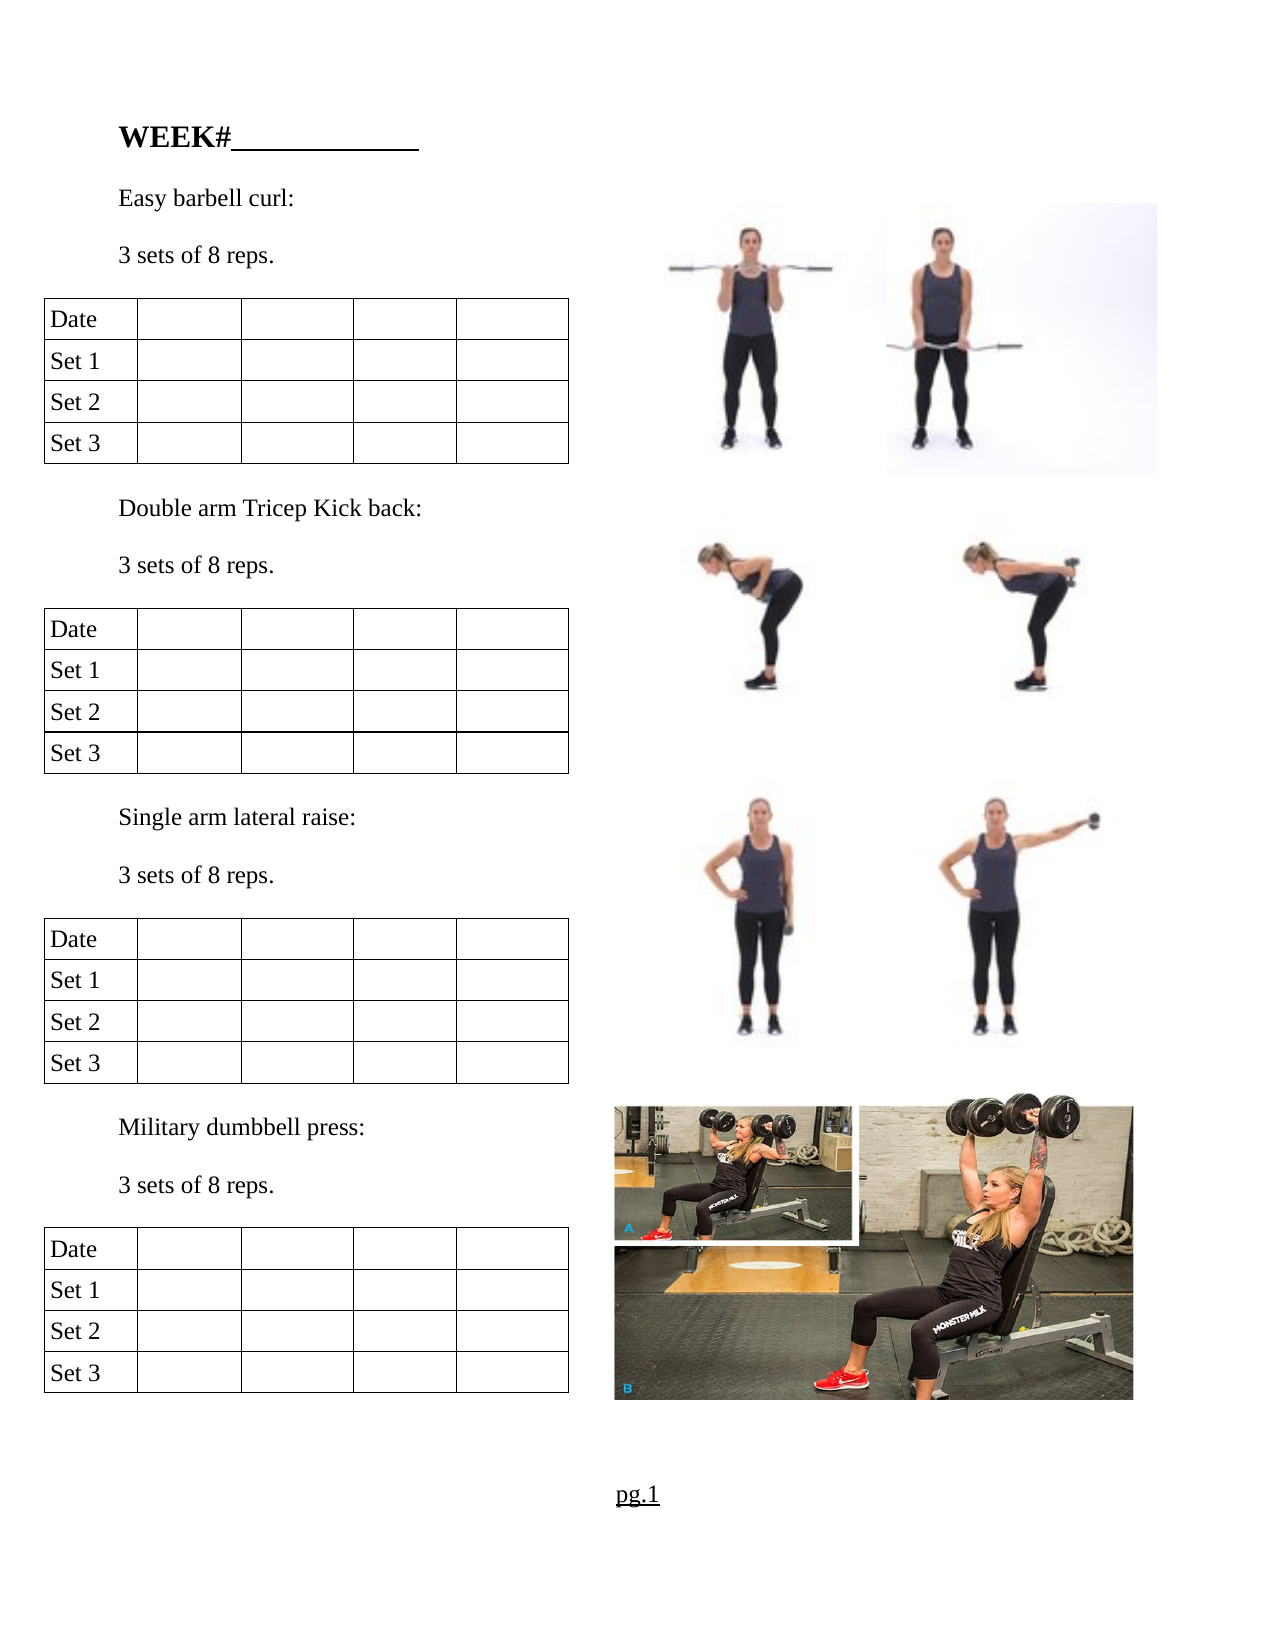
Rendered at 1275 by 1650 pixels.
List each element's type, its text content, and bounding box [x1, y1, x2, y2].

table_cell [138, 1042, 241, 1082]
table_cell Set 3 [45, 1352, 137, 1392]
text [1134, 1112, 1157, 1170]
table_cell [242, 691, 353, 731]
table_header [138, 299, 241, 339]
table_cell Set 1 [45, 650, 137, 690]
picture [614, 781, 1156, 1053]
table_cell Set 2 [45, 1311, 137, 1351]
table_cell [457, 691, 568, 731]
table_cell [457, 1001, 568, 1041]
text Military dumbbell press: [118, 1112, 614, 1170]
table_cell [242, 340, 353, 380]
table_header [457, 919, 568, 959]
table_cell [242, 960, 353, 1000]
table_cell [242, 1270, 353, 1310]
picture [614, 1092, 1134, 1400]
table_cell [457, 423, 568, 463]
table_cell Set 2 [45, 691, 137, 731]
table_cell [138, 1352, 241, 1392]
table_header [354, 919, 456, 959]
table_cell Set 1 [45, 340, 137, 380]
table_header [354, 299, 456, 339]
table_header [138, 919, 241, 959]
table_cell Set 2 [45, 1001, 137, 1041]
table_cell [242, 1001, 353, 1041]
table_cell [354, 1311, 456, 1351]
table_cell [242, 733, 353, 773]
table_cell Set 3 [45, 733, 137, 773]
table_cell [457, 1311, 568, 1351]
table_cell [138, 960, 241, 1000]
table_header Date [45, 1228, 137, 1268]
table_header [138, 1228, 241, 1268]
table_cell [138, 691, 241, 731]
table_cell [242, 423, 353, 463]
table_header [354, 1228, 456, 1268]
text WEEK# [118, 118, 1157, 154]
table_cell Set 2 [45, 381, 137, 422]
table_header [457, 609, 568, 649]
table_cell [354, 733, 456, 773]
table_cell [354, 691, 456, 731]
table_cell Set 3 [45, 1042, 137, 1082]
table_cell [354, 650, 456, 690]
table_cell [138, 381, 241, 422]
table_cell [354, 960, 456, 1000]
picture [615, 481, 1158, 753]
table_cell [242, 1352, 353, 1392]
table_cell [138, 1001, 241, 1041]
table_cell Set 1 [45, 1270, 137, 1310]
table_header [242, 1228, 353, 1268]
table_cell [457, 650, 568, 690]
table_cell Set 1 [45, 960, 137, 1000]
table_header [457, 1228, 568, 1268]
table_cell [242, 1311, 353, 1351]
text 3 sets of 8 reps. [118, 860, 614, 889]
table_cell [242, 381, 353, 422]
table_header [457, 299, 568, 339]
table_cell [354, 340, 456, 380]
table_cell [457, 960, 568, 1000]
table_header Date [45, 609, 137, 649]
table_cell [354, 381, 456, 422]
table_cell [354, 1270, 456, 1310]
table_header Date [45, 919, 137, 959]
table_cell [138, 1311, 241, 1351]
table_cell [138, 733, 241, 773]
table_cell [138, 650, 241, 690]
table_cell [457, 1352, 568, 1392]
table_cell [457, 381, 568, 422]
table_cell [354, 1001, 456, 1041]
table_cell [457, 733, 568, 773]
table_cell [138, 1270, 241, 1310]
table_header [242, 919, 353, 959]
table_cell [354, 1042, 456, 1082]
table_header Date [45, 299, 137, 339]
table_header [138, 609, 241, 649]
text Single arm lateral raise: [118, 774, 1157, 831]
text Double arm Tricep Kick back: 3 sets of 8 reps. [118, 493, 615, 579]
table_cell [138, 340, 241, 380]
table_header [354, 609, 456, 649]
text pg.1 [118, 1479, 1157, 1508]
table_cell [457, 1042, 568, 1082]
table_cell Set 3 [45, 423, 137, 463]
table_header [242, 299, 353, 339]
table_cell [242, 650, 353, 690]
text [1134, 1170, 1157, 1198]
text 3 sets of 8 reps. [118, 1170, 614, 1198]
table_cell [138, 423, 241, 463]
table_cell [354, 423, 456, 463]
text Easy barbell curl: 3 sets of 8 reps. [118, 183, 1157, 269]
table_cell [242, 1042, 353, 1082]
table_cell [354, 1352, 456, 1392]
picture [615, 203, 1158, 475]
table_cell [457, 340, 568, 380]
table_header [242, 609, 353, 649]
table_cell [457, 1270, 568, 1310]
